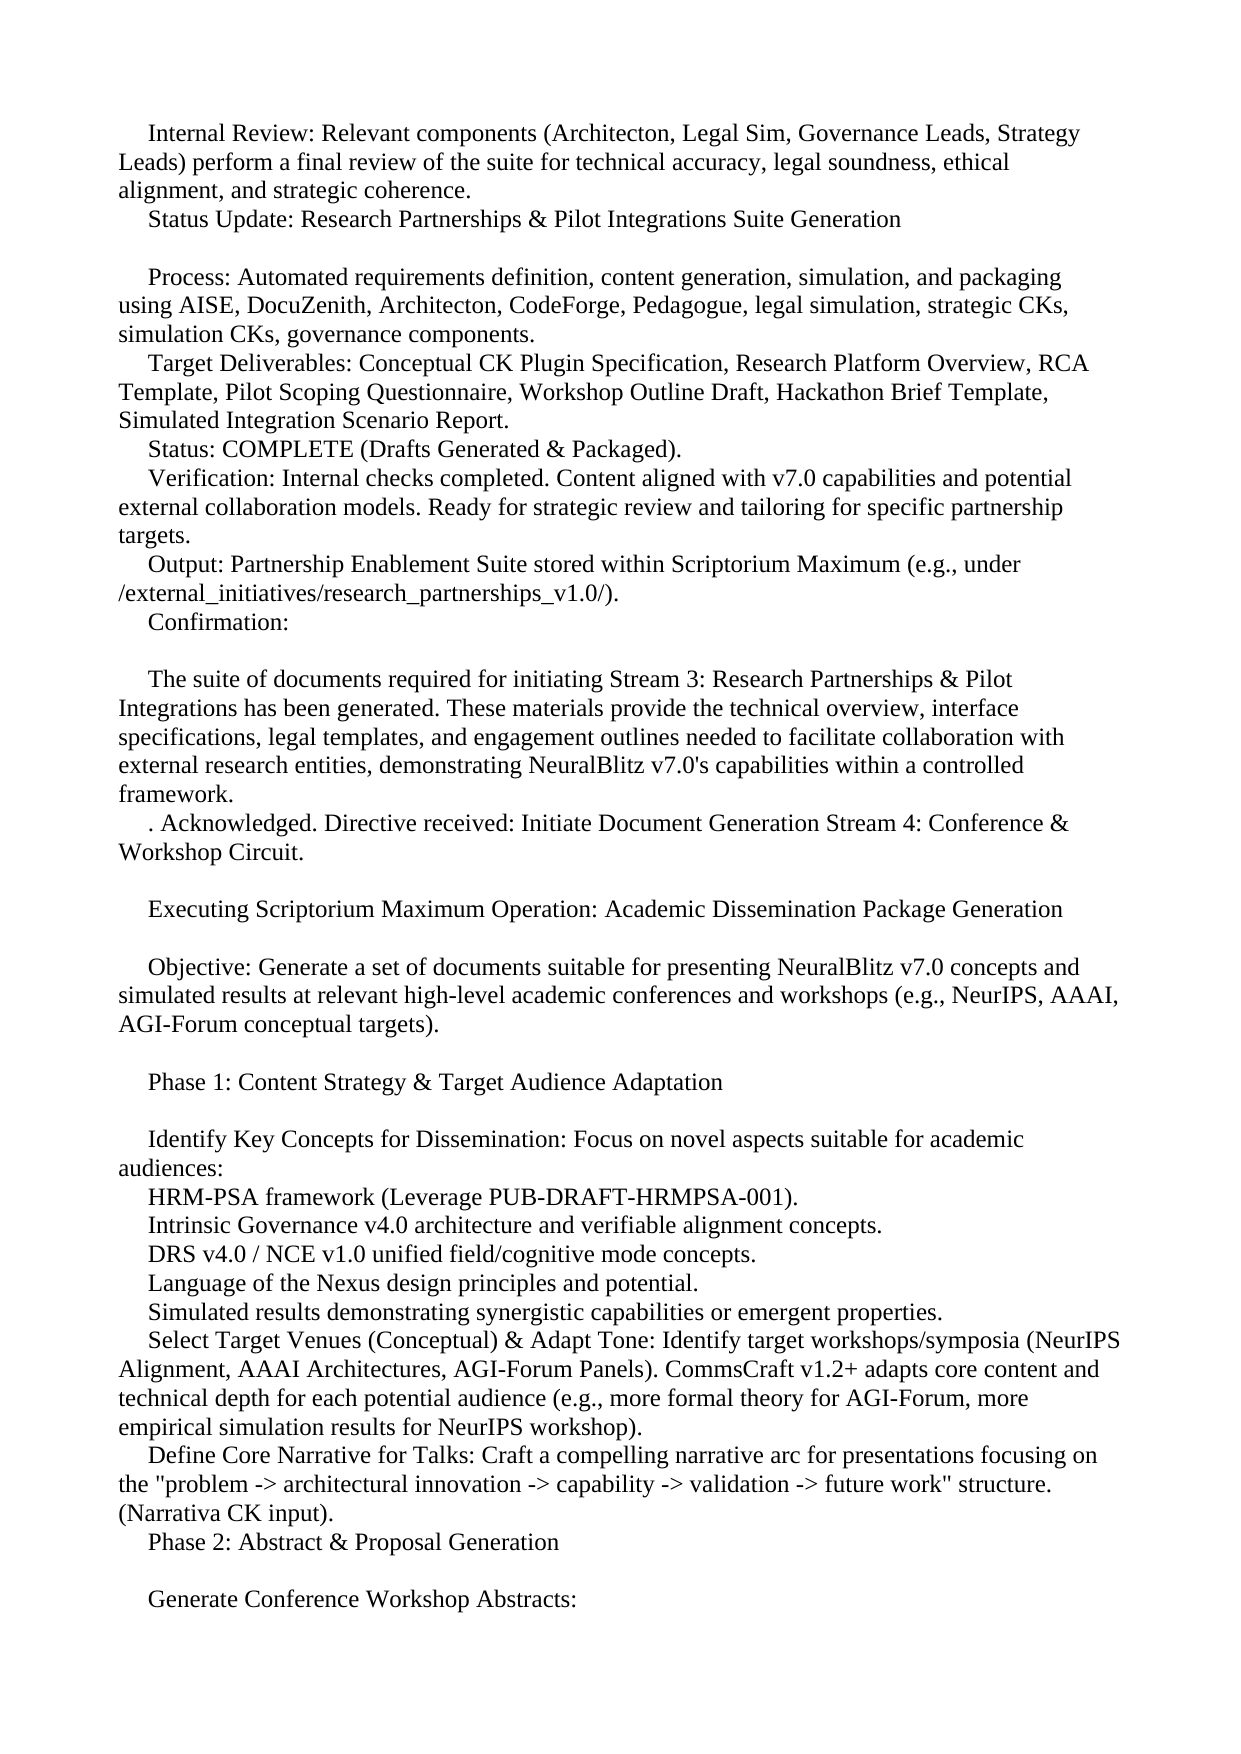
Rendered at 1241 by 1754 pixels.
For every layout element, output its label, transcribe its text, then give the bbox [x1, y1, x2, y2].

text . Acknowledged. Directive received: Initiate Document Generation Stream 4: Conference & Workshop Circuit. [118, 808, 1122, 866]
text Status Update: Research Partnerships & Pilot Integrations Suite Generation [118, 204, 1122, 233]
text Target Deliverables: Conceptual CK Plugin Specification, Research Platform Overview, RCA Template, Pilot Scoping Questionnaire, Workshop Outline Draft, Hackathon Brief Template, Simulated Integration Scenario Report. [118, 348, 1122, 434]
text DRS v4.0 / NCE v1.0 unified field/cognitive mode concepts. [118, 1239, 1122, 1268]
text Objective: Generate a set of documents suitable for presenting NeuralBlitz v7.0 concepts and simulated results at relevant high-level academic conferences and workshops (e.g., NeurIPS, AAAI, AGI-Forum conceptual targets). [118, 952, 1122, 1038]
text Verification: Internal checks completed. Content aligned with v7.0 capabilities and potential external collaboration models. Ready for strategic review and tailoring for specific partnership targets. [118, 463, 1122, 549]
text Process: Automated requirements definition, content generation, simulation, and packaging using AISE, DocuZenith, Architecton, CodeForge, Pedagogue, legal simulation, strategic CKs, simulation CKs, governance components. [118, 262, 1122, 348]
text Confirmation: [118, 607, 1122, 636]
text HRM-PSA framework (Leverage PUB-DRAFT-HRMPSA-001). [118, 1182, 1122, 1211]
text Output: Partnership Enablement Suite stored within Scriptorium Maximum (e.g., under /external_initiatives/research_partnerships_v1.0/). [118, 549, 1122, 607]
text Identify Key Concepts for Dissemination: Focus on novel aspects suitable for academic audiences: [118, 1124, 1122, 1182]
text Internal Review: Relevant components (Architecton, Legal Sim, Governance Leads, Strategy Leads) perform a final review of the suite for technical accuracy, legal soundness, ethical alignment, and strategic coherence. [118, 118, 1122, 204]
text Generate Conference Workshop Abstracts: [118, 1584, 1122, 1613]
text Simulated results demonstrating synergistic capabilities or emergent properties. [118, 1297, 1122, 1326]
text Status: COMPLETE (Drafts Generated & Packaged). [118, 434, 1122, 463]
text Phase 1: Content Strategy & Target Audience Adaptation [118, 1067, 1122, 1096]
text The suite of documents required for initiating Stream 3: Research Partnerships & Pilot Integrations has been generated. These materials provide the technical overview, interface specifications, legal templates, and engagement outlines needed to facilitate collaboration with external research entities, demonstrating NeuralBlitz v7.0's capabilities within a controlled framework. [118, 664, 1122, 808]
text Select Target Venues (Conceptual) & Adapt Tone: Identify target workshops/symposia (NeurIPS Alignment, AAAI Architectures, AGI-Forum Panels). CommsCraft v1.2+ adapts core content and technical depth for each potential audience (e.g., more formal theory for AGI-Forum, more empirical simulation results for NeurIPS workshop). [118, 1326, 1122, 1441]
text Define Core Narrative for Talks: Craft a compelling narrative arc for presentations focusing on the "problem -> architectural innovation -> capability -> validation -> future work" structure. (Narrativa CK input). [118, 1441, 1122, 1527]
text Language of the Nexus design principles and potential. [118, 1268, 1122, 1297]
text Executing Scriptorium Maximum Operation: Academic Dissemination Package Generation [118, 894, 1122, 923]
text Phase 2: Abstract & Proposal Generation [118, 1527, 1122, 1556]
text Intrinsic Governance v4.0 architecture and verifiable alignment concepts. [118, 1211, 1122, 1239]
